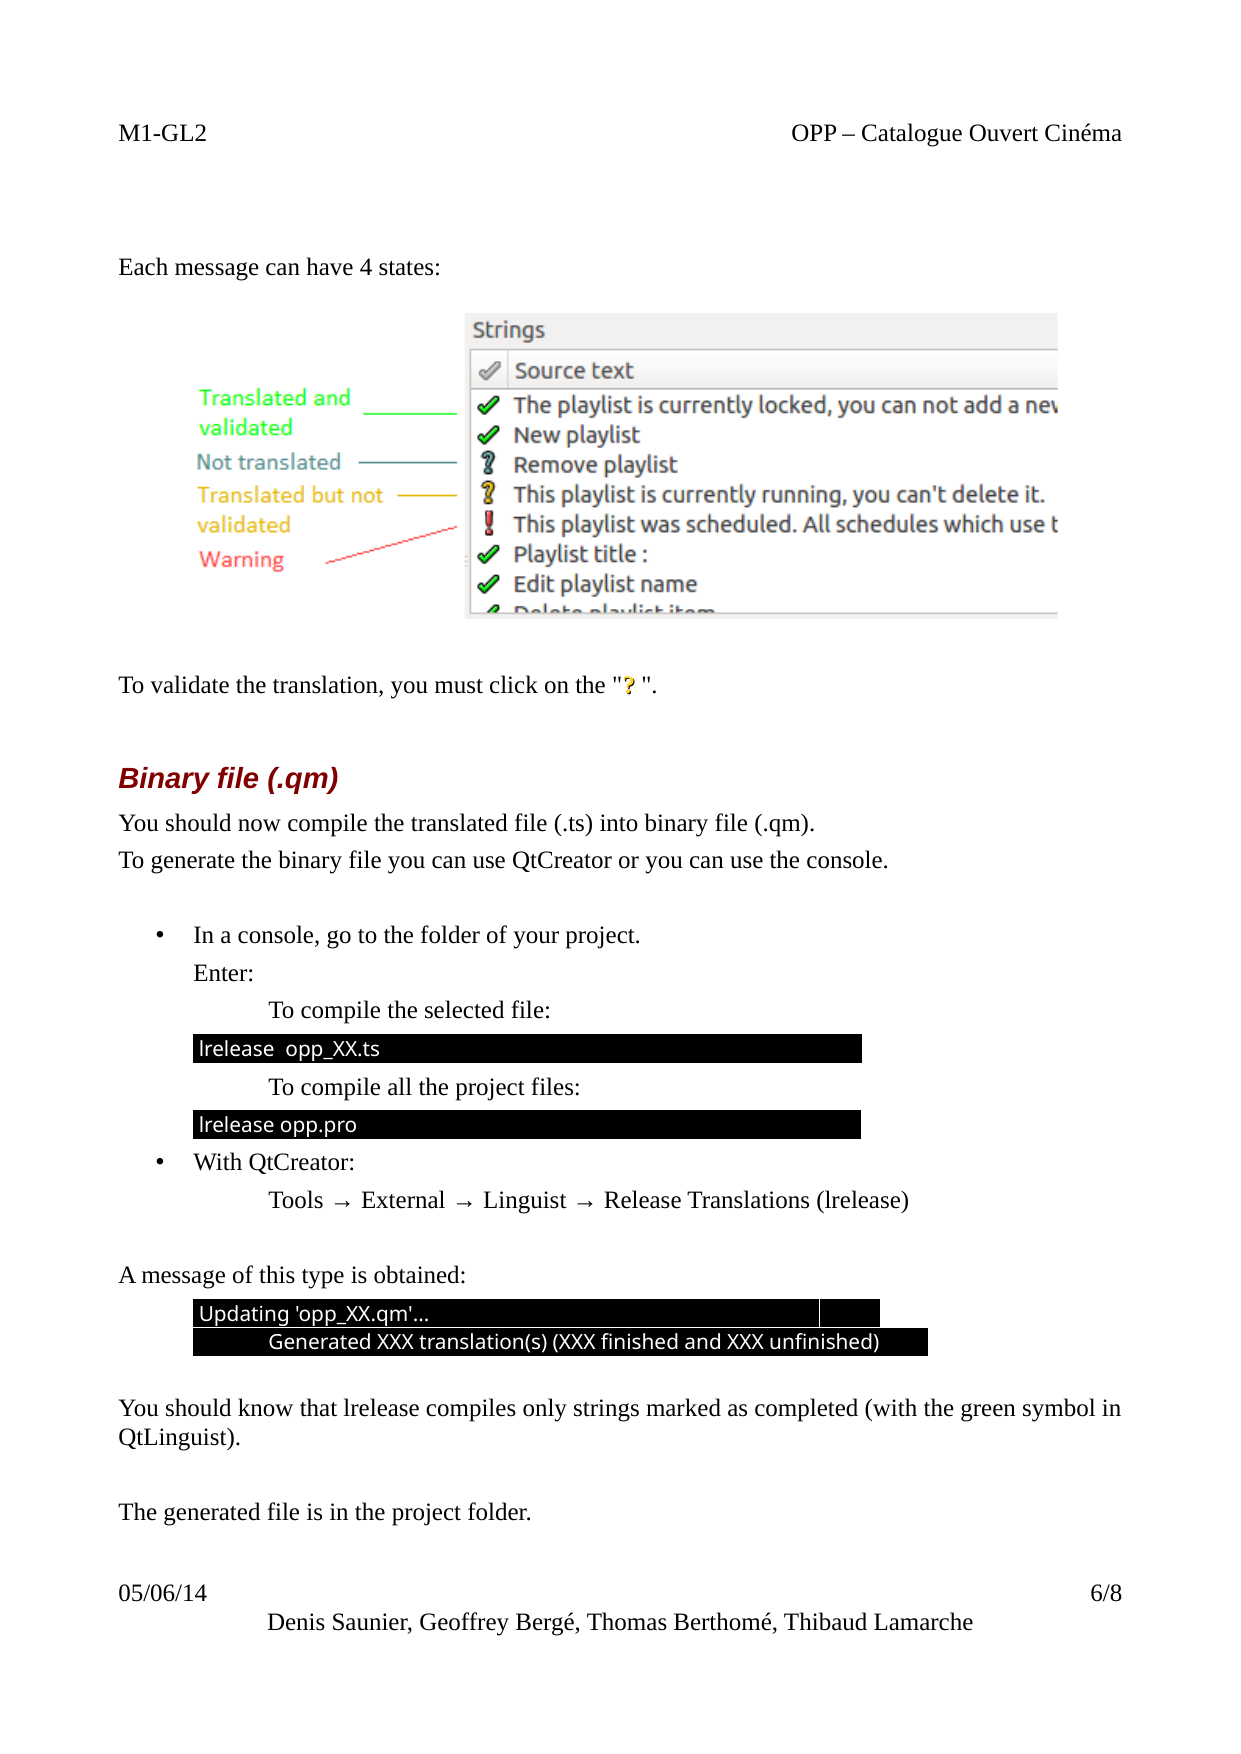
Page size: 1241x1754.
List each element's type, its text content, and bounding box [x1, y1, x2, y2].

text A message of this type is obtained: [118, 1260, 1122, 1289]
list Enter: [156, 958, 1122, 987]
subtitle Binary file (.qm) [118, 762, 1122, 795]
text You should know that lrelease compiles only strings marked as completed (with the green symbol in QtLinguist). [118, 1393, 1122, 1451]
picture [182, 313, 1058, 619]
text To validate the translation, you must click on the "? ". [118, 670, 1122, 699]
list In a console, go to the folder of your project. [156, 920, 1122, 949]
text Updating 'opp_XX.qm'... a [118, 1298, 1122, 1327]
list To compile the selected file: [156, 996, 1122, 1024]
list lrelease opp.pro [6, 1109, 1122, 1139]
text To generate the binary file you can use QtCreator or you can use the console. [118, 845, 1122, 874]
list With QtCreator: [156, 1147, 1122, 1176]
text Generated XXX translation(s) (XXX finished and XXX unfinished) [118, 1327, 1122, 1356]
list Tools → External → Linguist → Release Translations (lrelease) [156, 1185, 1122, 1214]
list To compile all the project files: [156, 1072, 1122, 1100]
text Each message can have 4 states: [118, 252, 1122, 280]
text The generated file is in the project folder. [118, 1497, 1122, 1526]
list lrelease opp_XX.ts [6, 1033, 1122, 1063]
text You should now compile the translated file (.ts) into binary file (.qm). [118, 808, 1122, 836]
